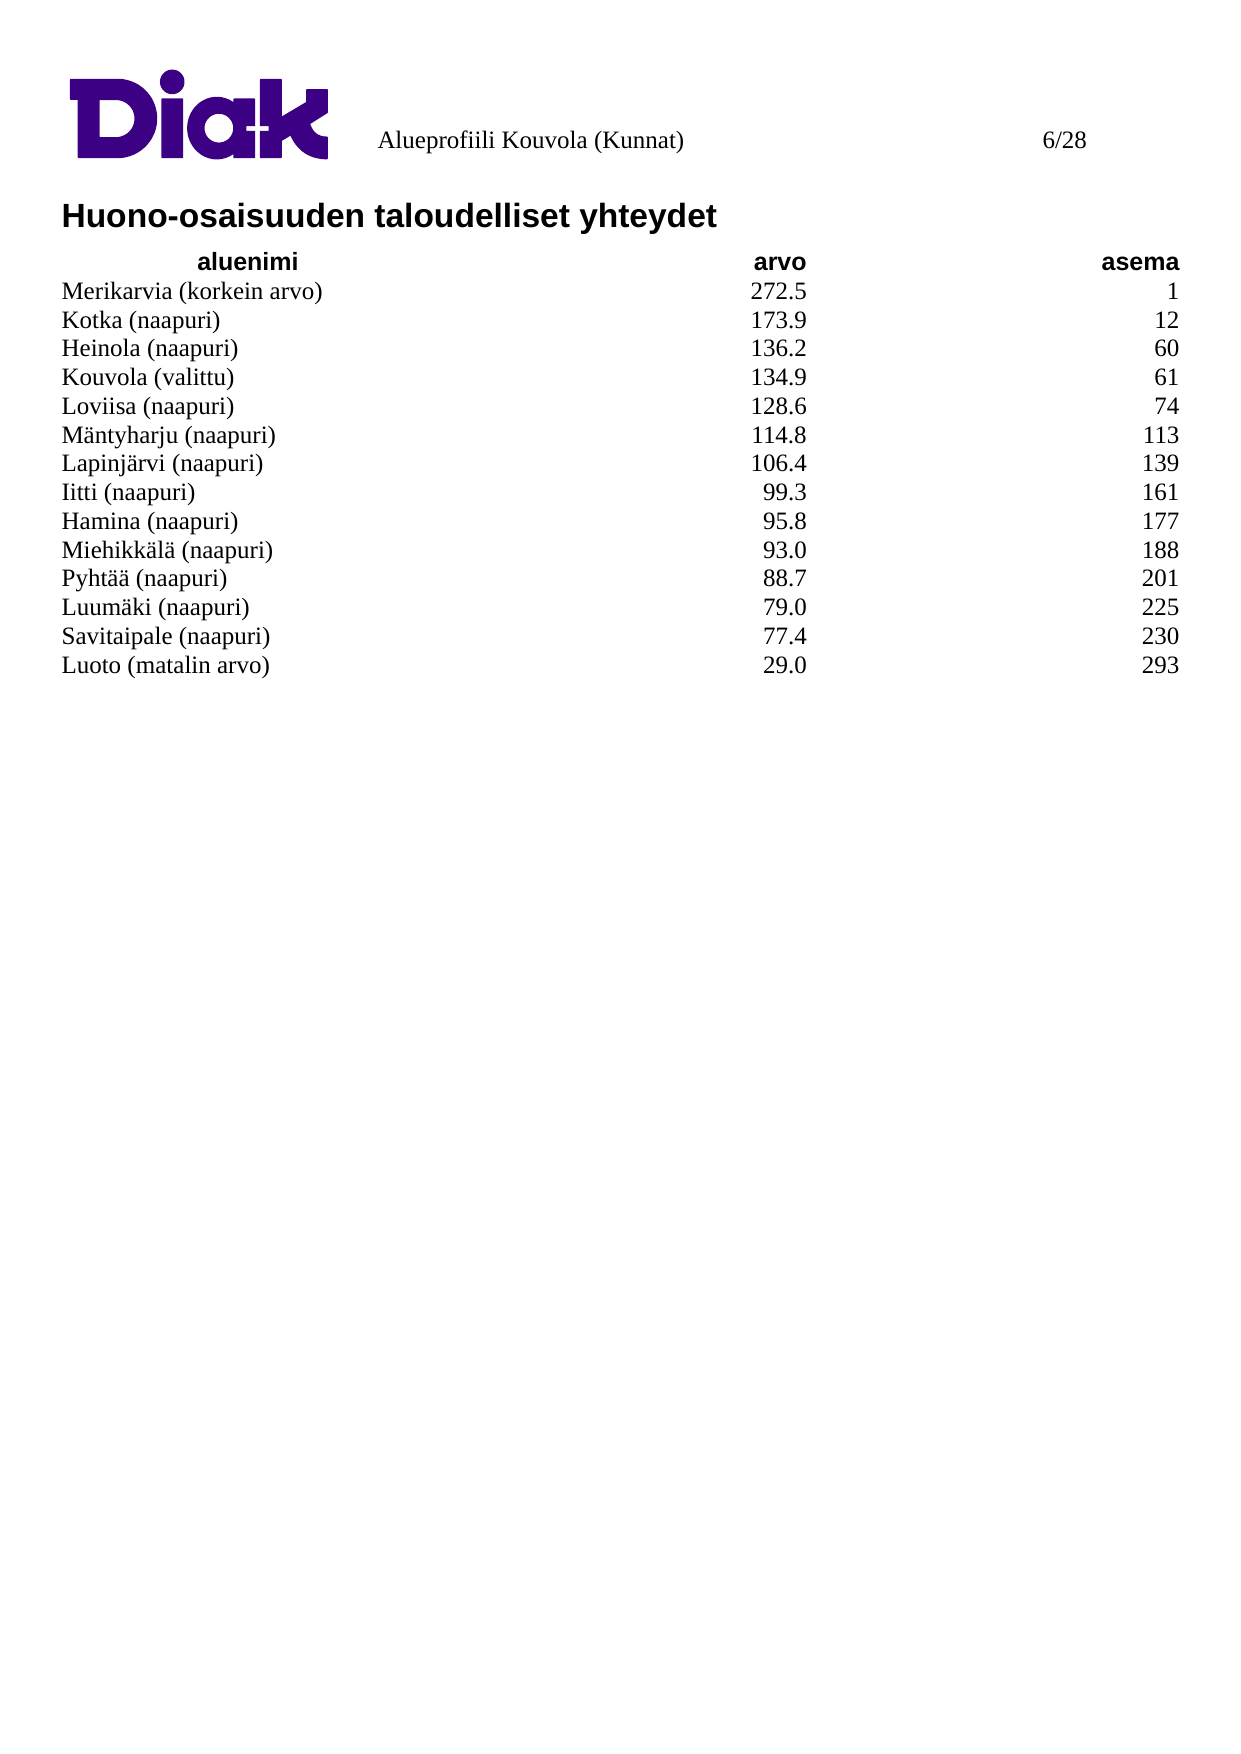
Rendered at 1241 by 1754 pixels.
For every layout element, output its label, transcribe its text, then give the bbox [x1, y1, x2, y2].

table_header arvo [434, 247, 806, 276]
table_cell 99.3 [434, 477, 806, 506]
table_cell 1 [806, 276, 1179, 305]
table_cell Luoto (matalin arvo) [61, 650, 434, 678]
table_cell 93.0 [434, 535, 806, 563]
table_cell Miehikkälä (naapuri) [61, 535, 434, 563]
table_cell 225 [806, 592, 1179, 621]
table_cell 173.9 [434, 305, 806, 333]
table_cell 77.4 [434, 621, 806, 650]
table_cell Hamina (naapuri) [61, 506, 434, 535]
table_cell 106.4 [434, 449, 806, 477]
table_cell 128.6 [434, 391, 806, 420]
table_cell Mäntyharju (naapuri) [61, 420, 434, 448]
subtitle Huono-osaisuuden taloudelliset yhteydet [61, 196, 1179, 235]
table_cell Kouvola (valittu) [61, 362, 434, 391]
table_cell Merikarvia (korkein arvo) [61, 276, 434, 305]
table_cell 136.2 [434, 334, 806, 362]
table_cell 201 [806, 564, 1179, 592]
table_cell 114.8 [434, 420, 806, 448]
table_cell Lapinjärvi (naapuri) [61, 449, 434, 477]
table_cell Pyhtää (naapuri) [61, 564, 434, 592]
table_header asema [806, 247, 1179, 276]
table_cell 177 [806, 506, 1179, 535]
table_cell 134.9 [434, 362, 806, 391]
table_cell 88.7 [434, 564, 806, 592]
table_cell Heinola (naapuri) [61, 334, 434, 362]
table_cell Savitaipale (naapuri) [61, 621, 434, 650]
table_header aluenimi [61, 247, 434, 276]
table_cell 293 [806, 650, 1179, 678]
table_cell 272.5 [434, 276, 806, 305]
table_cell Iitti (naapuri) [61, 477, 434, 506]
table_cell Kotka (naapuri) [61, 305, 434, 333]
table_cell 60 [806, 334, 1179, 362]
table_cell 61 [806, 362, 1179, 391]
table_cell 79.0 [434, 592, 806, 621]
table_cell 95.8 [434, 506, 806, 535]
table_cell 113 [806, 420, 1179, 448]
table_cell Luumäki (naapuri) [61, 592, 434, 621]
table_cell 230 [806, 621, 1179, 650]
table_cell 74 [806, 391, 1179, 420]
table_cell 12 [806, 305, 1179, 333]
table_cell 139 [806, 449, 1179, 477]
table_cell 29.0 [434, 650, 806, 678]
table_cell 188 [806, 535, 1179, 563]
table_cell 161 [806, 477, 1179, 506]
table_cell Loviisa (naapuri) [61, 391, 434, 420]
